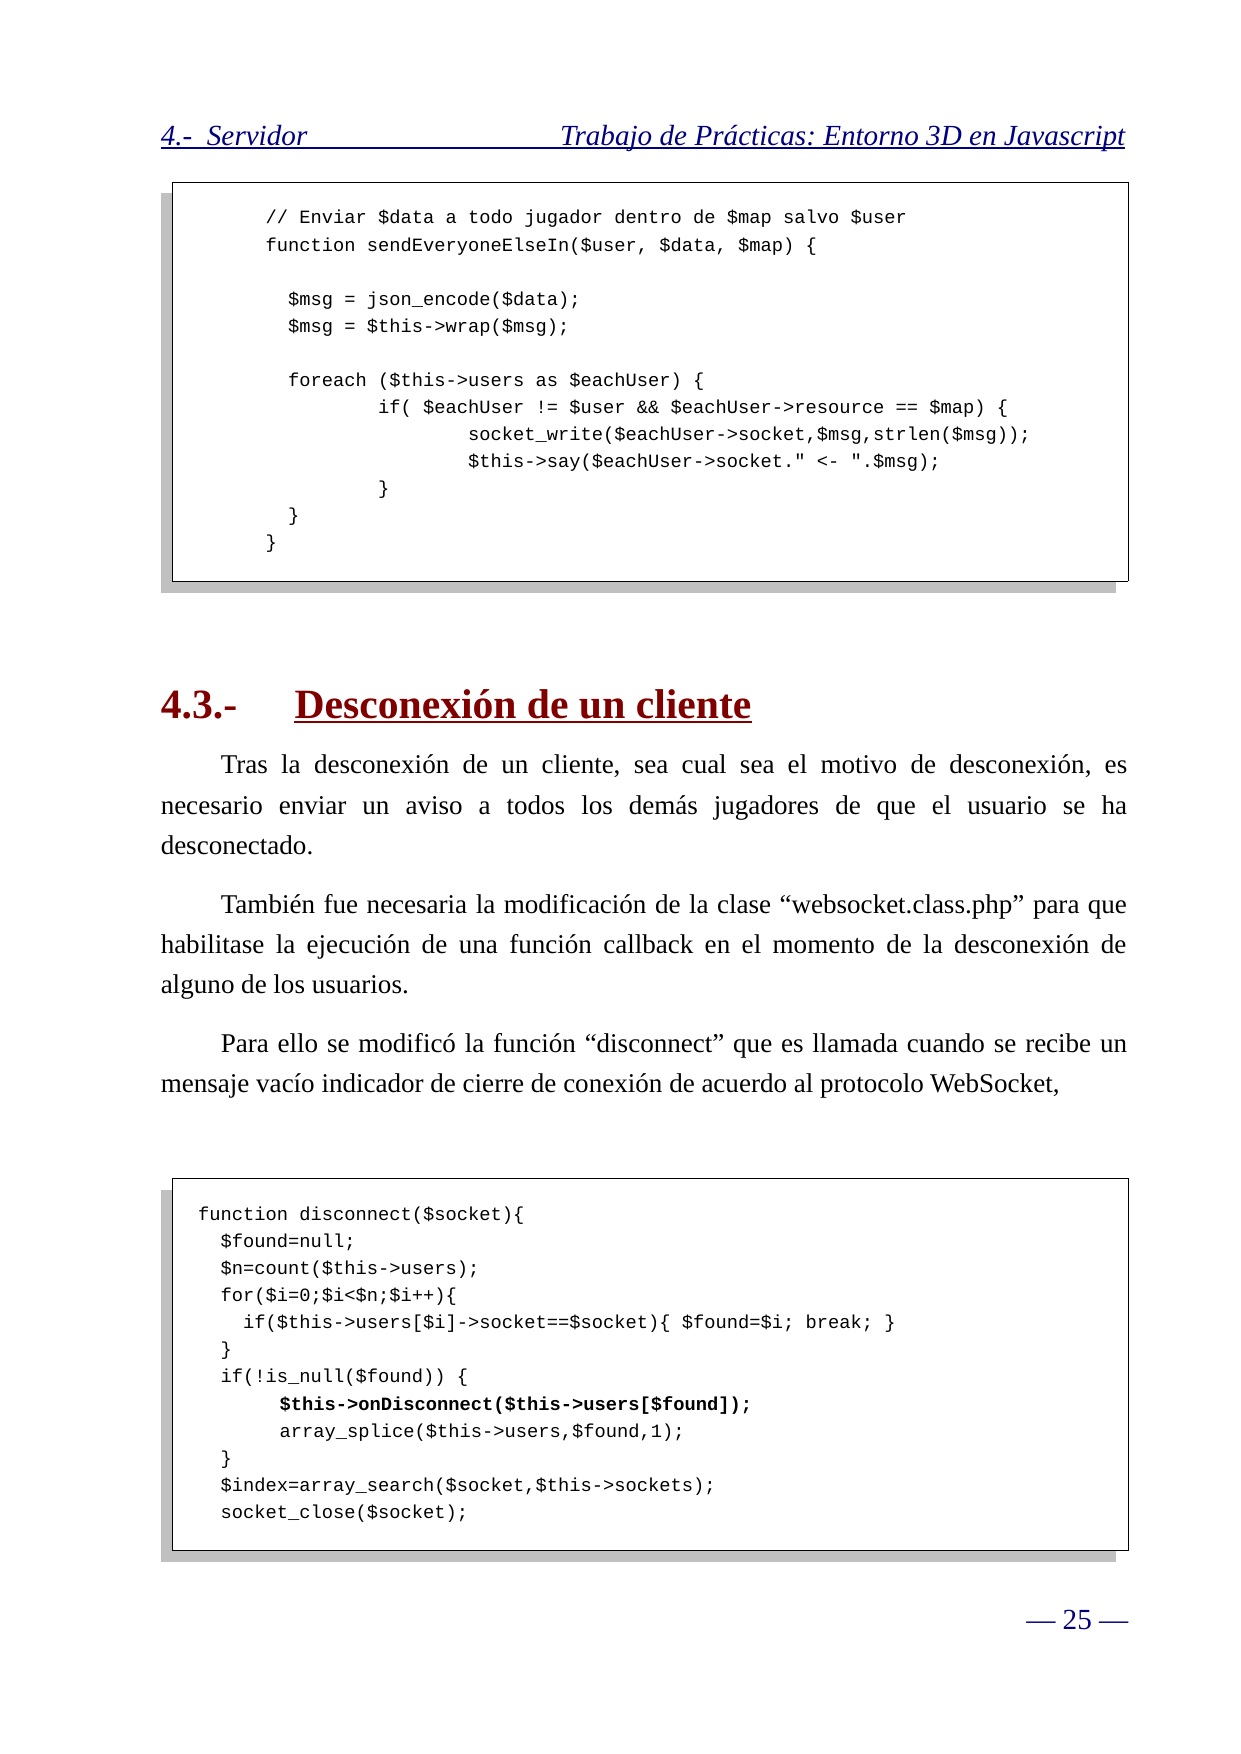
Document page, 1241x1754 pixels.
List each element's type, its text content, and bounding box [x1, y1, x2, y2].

text if( $eachUser != $user && $eachUser->resource == $map) { [173, 371, 1128, 398]
text $msg = json_encode($data); [173, 263, 1128, 290]
text socket_write($eachUser->socket,$msg,strlen($msg)); [173, 398, 1128, 425]
text function sendEveryoneElseIn($user, $data, $map) { [173, 209, 1128, 236]
text } [173, 1422, 1128, 1449]
text if($this->users[$i]->socket==$socket){ $found=$i; break; } [173, 1286, 1128, 1313]
text for($i=0;$i<$n;$i++){ [173, 1259, 1128, 1286]
text socket_close($socket); [173, 1476, 1128, 1550]
text foreach ($this->users as $eachUser) { [173, 344, 1128, 371]
text $index=array_search($socket,$this->sockets); [173, 1449, 1128, 1476]
text $n=count($this->users); [173, 1232, 1128, 1259]
text if(!is_null($found)) { [173, 1341, 1128, 1368]
text // Enviar $data a todo jugador dentro de $map salvo $user [173, 183, 1128, 209]
text $msg = $this->wrap($msg); [173, 290, 1128, 317]
text $this->onDisconnect($this->users[$found]); [173, 1368, 1128, 1395]
text } [173, 507, 1128, 581]
text } [173, 479, 1128, 507]
subtitle Desconexión de un cliente [161, 679, 1128, 727]
text $found=null; [173, 1205, 1128, 1232]
text Tras la desconexión de un cliente, sea cual sea el motivo de desconexión, es necesario enviar un aviso a todos los demás jugadores de que el usuario se ha desconectado. [161, 749, 1128, 861]
text } [173, 452, 1128, 479]
text $this->say($eachUser->socket." <- ".$msg); [173, 425, 1128, 452]
text function disconnect($socket){ [173, 1179, 1128, 1205]
text } [173, 1313, 1128, 1341]
text array_splice($this->users,$found,1); [173, 1395, 1128, 1422]
text Para ello se modificó la función “disconnect” que es llamada cuando se recibe un mensaje vacío indicador de cierre de conexión de acuerdo al protocolo WebSocket, [161, 1027, 1128, 1098]
text También fue necesaria la modificación de la clase “websocket.class.php” para que habilitase la ejecución de una función callback en el momento de la desconexión de alguno de los usuarios. [161, 888, 1128, 1000]
